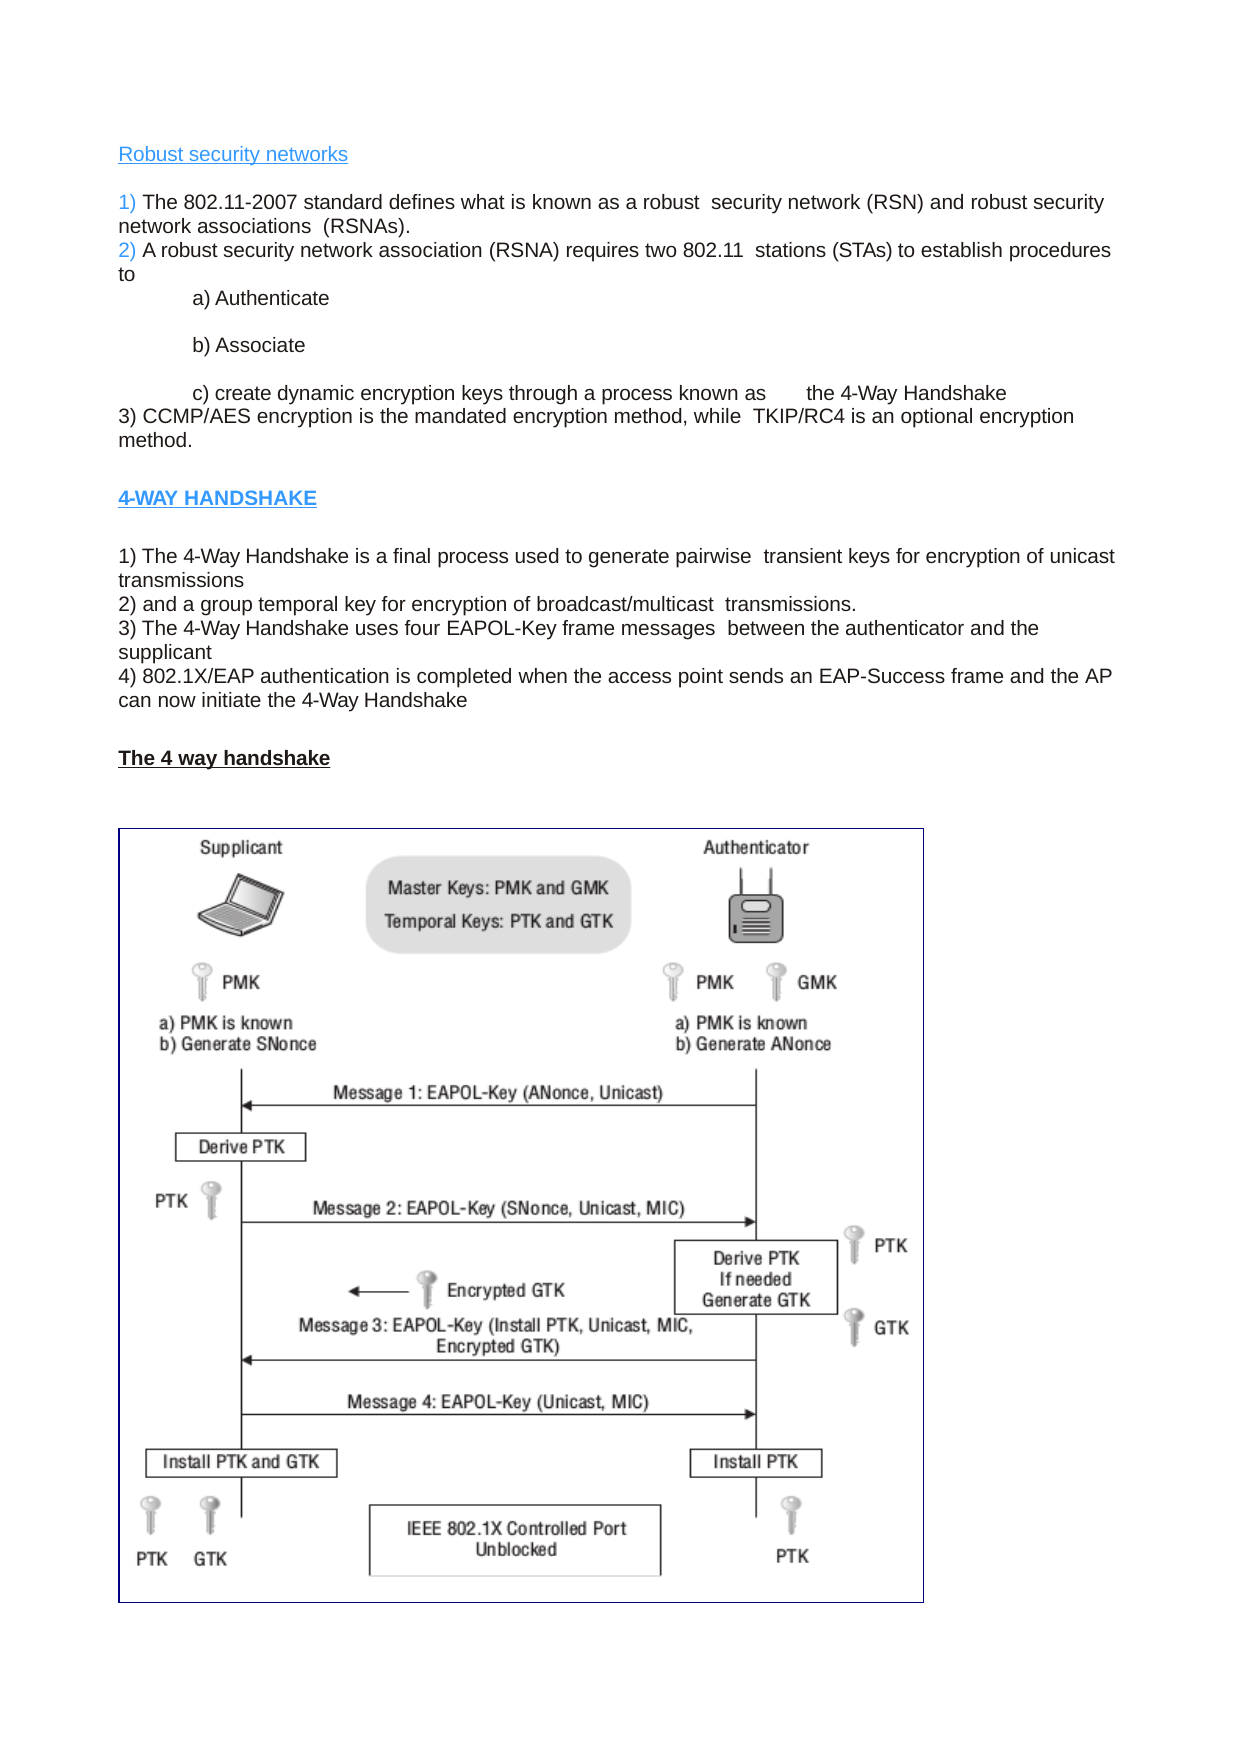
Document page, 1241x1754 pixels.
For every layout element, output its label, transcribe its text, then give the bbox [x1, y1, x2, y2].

text 3) The 4-Way Handshake uses four EAPOL-Key frame messages between the authenticator and the supplicant [118, 616, 1122, 664]
text c) create dynamic encryption keys through a process known as the 4-Way Handshake [120, 380, 1122, 404]
text 1) The 802.11-2007 standard defines what is known as a robust security network (RSN) and robust security network associations (RSNAs). [118, 190, 1122, 238]
text a) Authenticate [118, 286, 1122, 310]
text The 4 way handshake [118, 746, 1122, 770]
text 4-WAY HANDSHAKE [118, 486, 1122, 510]
text 3) CCMP/AES encryption is the mandated encryption method, while TKIP/RC4 is an optional encryption method. [118, 404, 1122, 452]
text 4) 802.1X/EAP authentication is completed when the access point sends an EAP-Success frame and the AP can now initiate the 4-Way Handshake [118, 664, 1122, 712]
text 2) A robust security network association (RSNA) requires two 802.11 stations (STAs) to establish procedures to [118, 238, 1122, 286]
text 2) and a group temporal key for encryption of broadcast/multicast transmissions. [118, 592, 1122, 616]
text Robust security networks [118, 142, 1122, 166]
text b) Associate [120, 333, 1122, 357]
text 1) The 4-Way Handshake is a final process used to generate pairwise transient keys for encryption of unicast transmissions [118, 544, 1122, 592]
picture [120, 829, 923, 1602]
